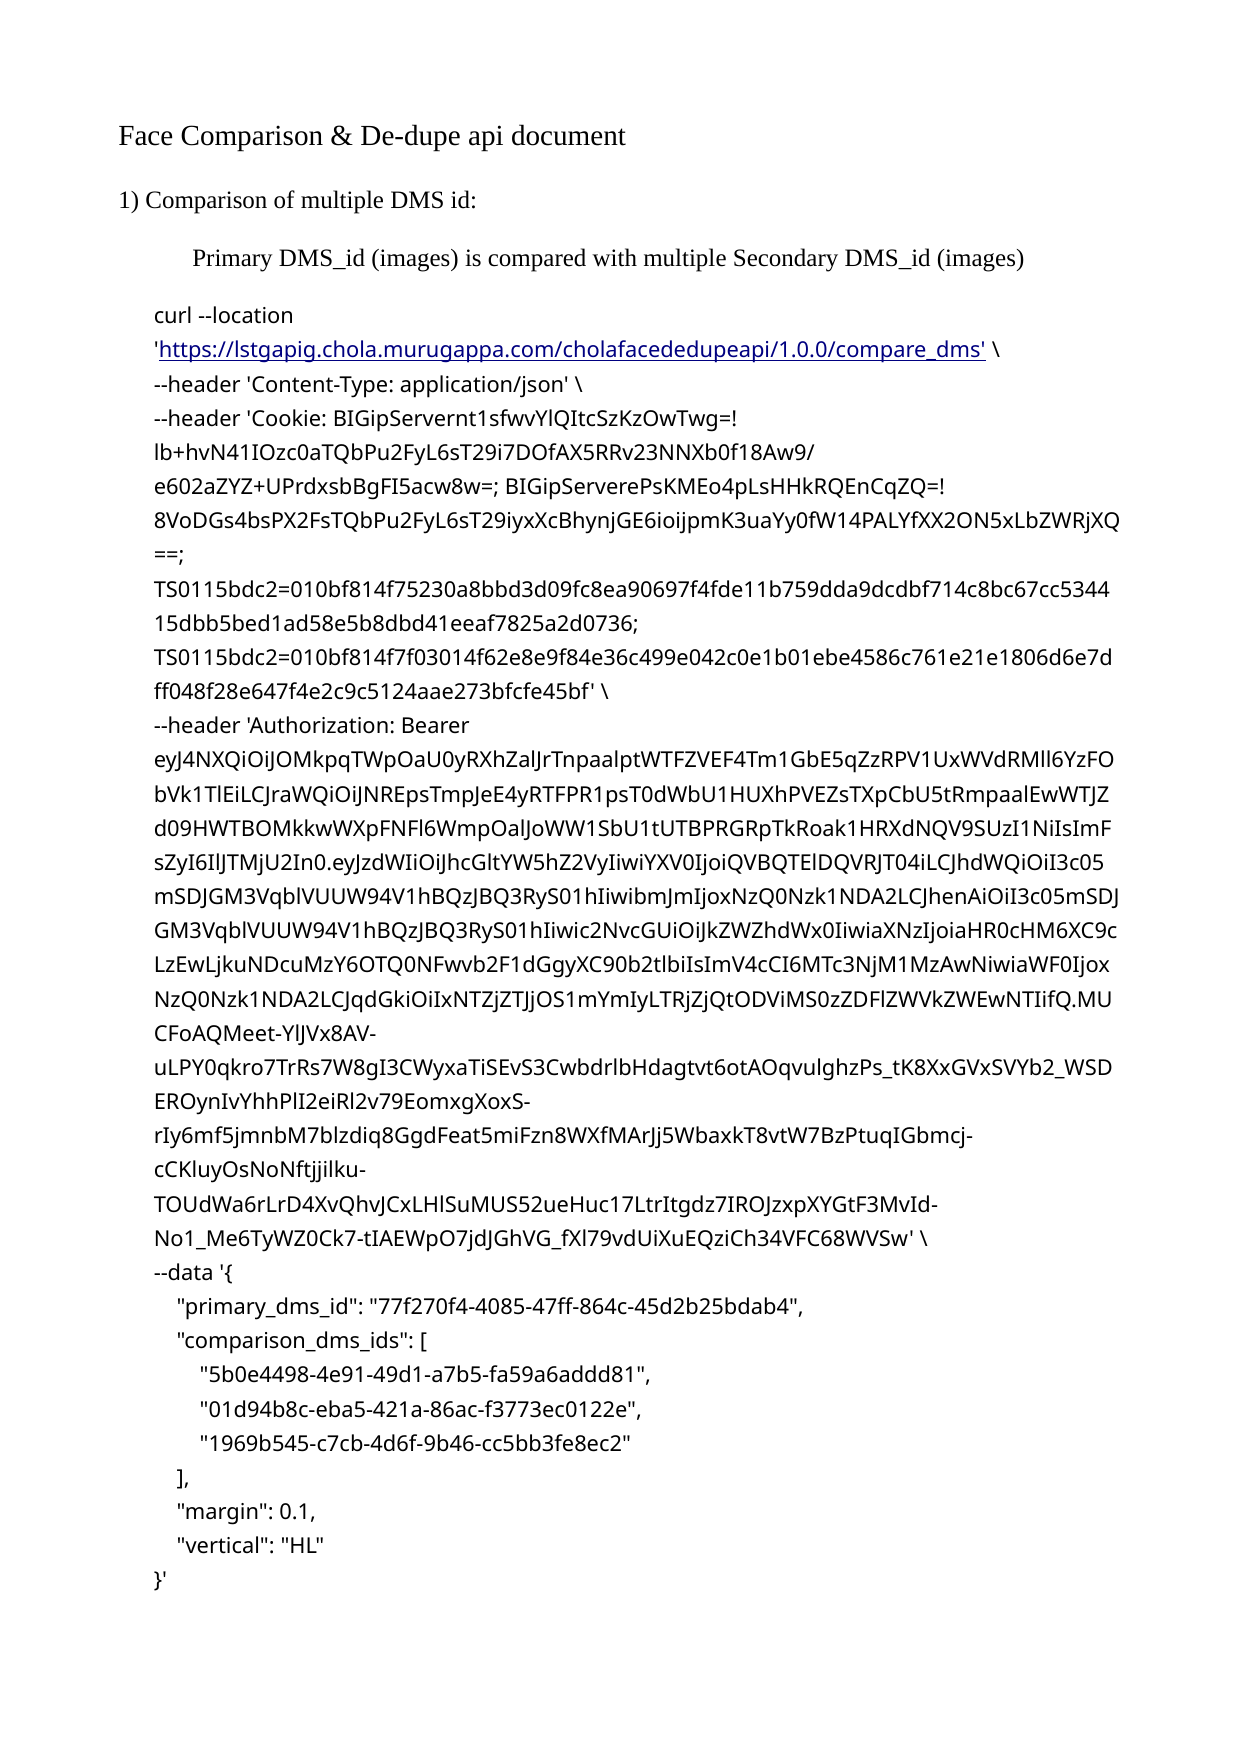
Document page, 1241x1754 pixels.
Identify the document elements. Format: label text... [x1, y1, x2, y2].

text curl --location 'https://lstgapig.chola.murugappa.com/cholafacededupeapi/1.0.0/compare_dms' \ --header 'Content-Type: application/json' \ --header 'Cookie: BIGipServernt1sfwvYlQItcSzKzOwTwg=!lb+hvN41IOzc0aTQbPu2FyL6sT29i7DOfAX5RRv23NNXb0f18Aw9/e602aZYZ+UPrdxsbBgFI5acw8w=; BIGipServerePsKMEo4pLsHHkRQEnCqZQ=!8VoDGs4bsPX2FsTQbPu2FyL6sT29iyxXcBhynjGE6ioijpmK3uaYy0fW14PALYfXX2ON5xLbZWRjXQ==; TS0115bdc2=010bf814f75230a8bbd3d09fc8ea90697f4fde11b759dda9dcdbf714c8bc67cc534415dbb5bed1ad58e5b8dbd41eeaf7825a2d0736; TS0115bdc2=010bf814f7f03014f62e8e9f84e36c499e042c0e1b01ebe4586c761e21e1806d6e7dff048f28e647f4e2c9c5124aae273bfcfe45bf' \ --header 'Authorization: Bearer eyJ4NXQiOiJOMkpqTWpOaU0yRXhZalJrTnpaalptWTFZVEF4Tm1GbE5qZzRPV1UxWVdRMll6YzFObVk1TlEiLCJraWQiOiJNREpsTmpJeE4yRTFPR1psT0dWbU1HUXhPVEZsTXpCbU5tRmpaalEwWTJZd09HWTBOMkkwWXpFNFl6WmpOalJoWW1SbU1tUTBPRGRpTkRoak1HRXdNQV9SUzI1NiIsImFsZyI6IlJTMjU2In0.eyJzdWIiOiJhcGltYW5hZ2VyIiwiYXV0IjoiQVBQTElDQVRJT04iLCJhdWQiOiI3c05mSDJGM3VqblVUUW94V1hBQzJBQ3RyS01hIiwibmJmIjoxNzQ0Nzk1NDA2LCJhenAiOiI3c05mSDJGM3VqblVUUW94V1hBQzJBQ3RyS01hIiwic2NvcGUiOiJkZWZhdWx0IiwiaXNzIjoiaHR0cHM6XC9cLzEwLjkuNDcuMzY6OTQ0NFwvb2F1dGgyXC90b2tlbiIsImV4cCI6MTc3NjM1MzAwNiwiaWF0IjoxNzQ0Nzk1NDA2LCJqdGkiOiIxNTZjZTJjOS1mYmIyLTRjZjQtODViMS0zZDFlZWVkZWEwNTIifQ.MUCFoAQMeet-YlJVx8AV-uLPY0qkro7TrRs7W8gI3CWyxaTiSEvS3CwbdrlbHdagtvt6otAOqvulghzPs_tK8XxGVxSVYb2_WSDEROynIvYhhPlI2eiRl2v79EomxgXoxS-rIy6mf5jmnbM7blzdiq8GgdFeat5miFzn8WXfMArJj5WbaxkT8vtW7BzPtuqIGbmcj-cCKluyOsNoNftjjilku-TOUdWa6rLrD4XvQhvJCxLHlSuMUS52ueHuc17LtrItgdz7IROJzxpXYGtF3MvId-No1_Me6TyWZ0Ck7-tIAEWpO7jdJGhVG_fXl79vdUiXuEQziCh34VFC68WVSw' \ --data '{ "primary_dms_id": "77f270f4-4085-47ff-864c-45d2b25bdab4", "comparison_dms_ids": [ "5b0e4498-4e91-49d1-a7b5-fa59a6addd81", "01d94b8c-eba5-421a-86ac-f3773ec0122e", "1969b545-c7cb-4d6f-9b46-cc5bb3fe8ec2" ], "margin": 0.1, "vertical": "HL" }' [153, 300, 1122, 1594]
text Primary DMS_id (images) is compared with multiple Secondary DMS_id (images) [118, 243, 1122, 271]
text 1) Comparison of multiple DMS id: [118, 185, 1122, 214]
text Face Comparison & De-dupe api document [118, 118, 1122, 152]
